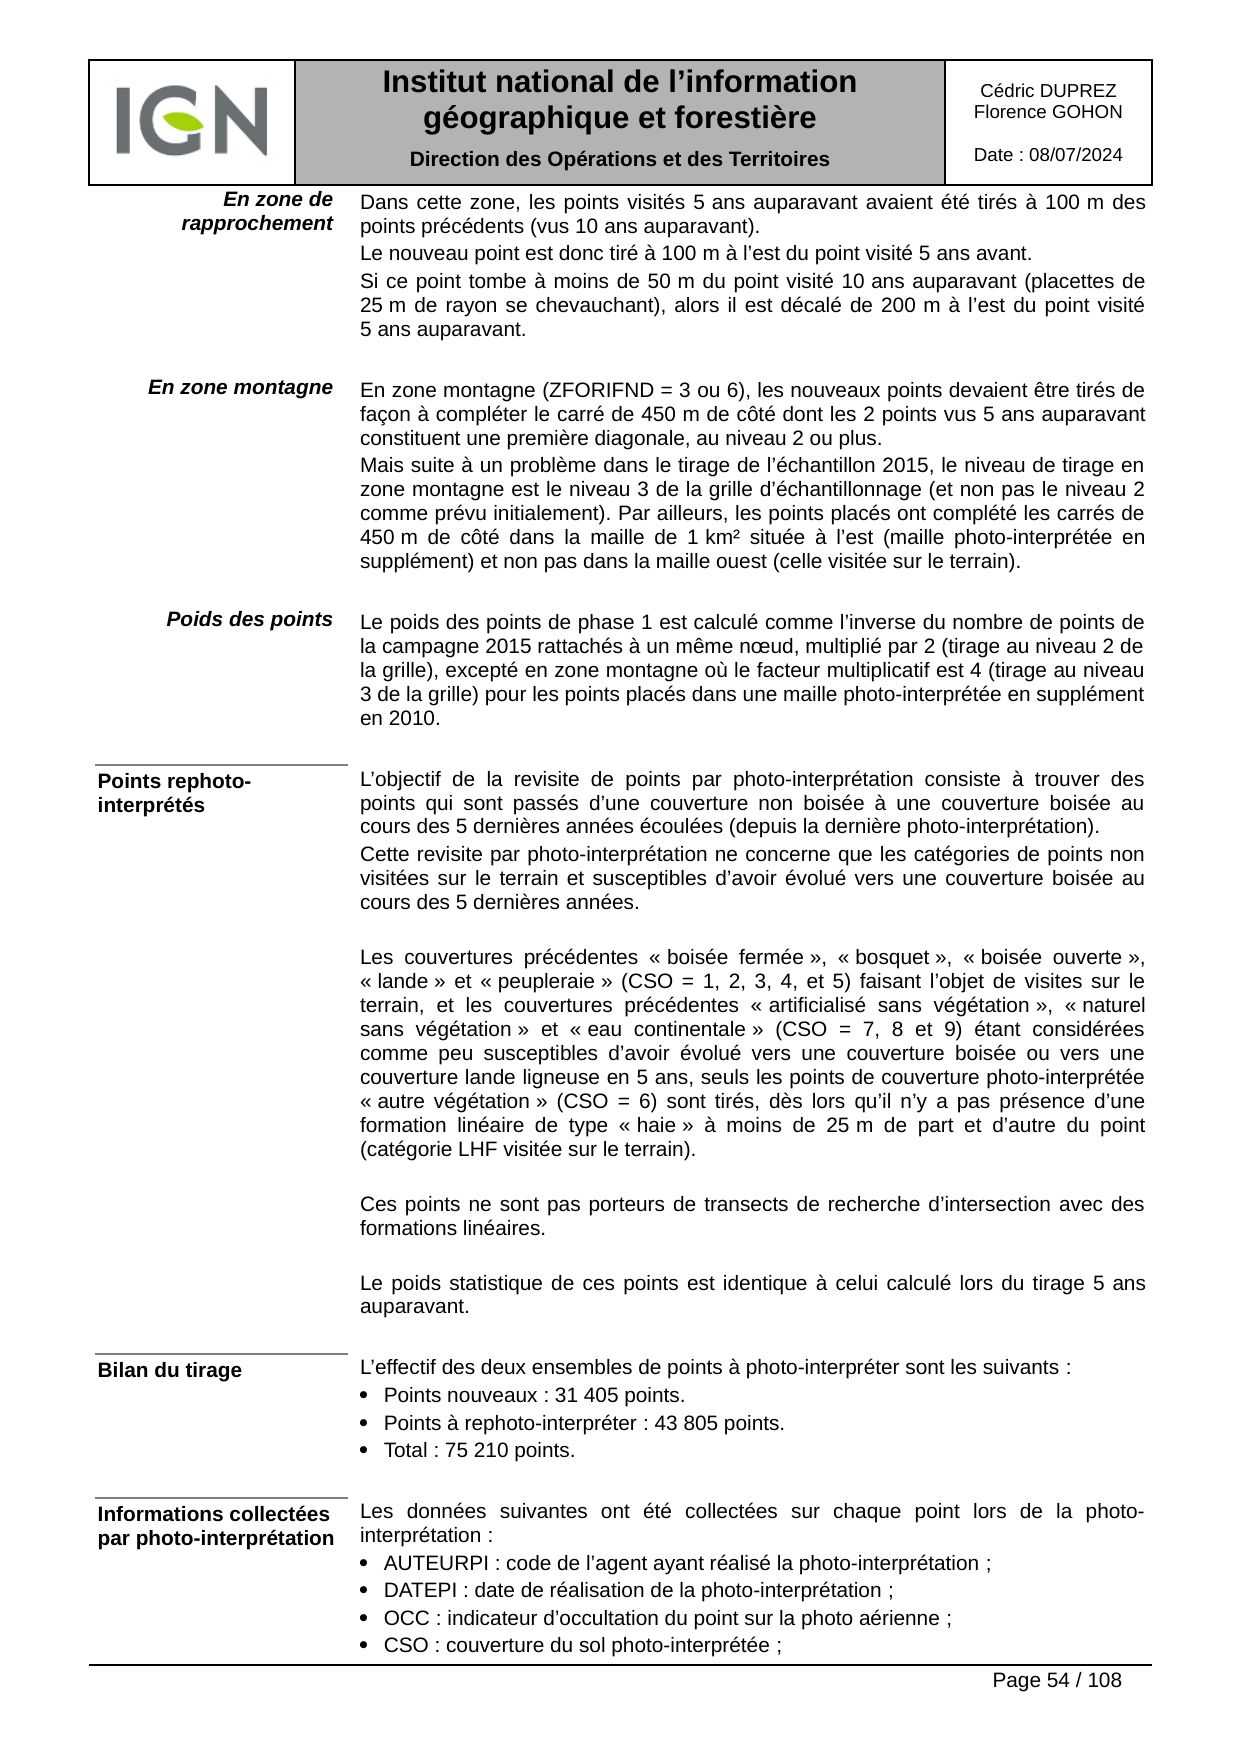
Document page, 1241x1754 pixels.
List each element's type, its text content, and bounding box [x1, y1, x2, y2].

table_cell Le poids des points de phase 1 est calculé comme l’inverse du nombre de points de la campagne 2015 rattachés à un même nœud, multiplié par 2 (tirage au niveau 2 de la grille), excepté en zone montagne où le facteur multiplicatif est 4 (tirage au niveau 3 de la grille) pour les points placés dans une maille photo-interprétée en supplément en 2010. [354, 606, 1152, 763]
table_cell Dans cette zone, les points visités 5 ans auparavant avaient été tirés à 100 m des points précédents (vus 10 ans auparavant). Le nouveau point est donc tiré à 100 m à l’est du point visité 5 ans avant. Si ce point tombe à moins de 50 m du point visité 10 ans auparavant (placettes de 25 m de rayon se chevauchant), alors il est décalé de 200 m à l’est du point visité 5 ans auparavant. [354, 186, 1152, 374]
picture [91, 62, 293, 180]
table_cell Points rephoto-interprétés [89, 763, 354, 1352]
table_cell L’effectif des deux ensembles de points à photo-interpréter sont les suivants : Points nouveaux : 31 405 points. Points à rephoto-interpréter : 43 805 points. Total : 75 210 points. [354, 1352, 1152, 1495]
table_cell En zone de rapprochement [89, 186, 354, 374]
table_cell Bilan du tirage [89, 1352, 354, 1495]
table_cell En zone montagne (ZFORIFND = 3 ou 6), les nouveaux points devaient être tirés de façon à compléter le carré de 450 m de côté dont les 2 points vus 5 ans auparavant constituent une première diagonale, au niveau 2 ou plus. Mais suite à un problème dans le tirage de l’échantillon 2015, le niveau de tirage en zone montagne est le niveau 3 de la grille d’échantillonnage (et non pas le niveau 2 comme prévu initialement). Par ailleurs, les points placés ont complété les carrés de 450 m de côté dans la maille de 1 km² située à l’est (maille photo-interprétée en supplément) et non pas dans la maille ouest (celle visitée sur le terrain). [354, 374, 1152, 606]
table_cell Informations collectées par photo-interprétation [89, 1495, 354, 1663]
table_cell En zone montagne [89, 374, 354, 606]
table_cell Poids des points [89, 606, 354, 763]
table_cell Les données suivantes ont été collectées sur chaque point lors de la photo-interprétation : AUTEURPI : code de l’agent ayant réalisé la photo-interprétation ; DATEPI : date de réalisation de la photo-interprétation ; OCC : indicateur d’occultation du point sur la photo aérienne ; CSO : couverture du sol photo-interprétée ; OBSCSO : observations sur la couverture du sol photo-interprétée ; UTO : utilisation du sol photo-interprétée ; TM : taille massif photo-interprétée. Les données suivantes ont été collectées sur chaque transect dès lors qu’il y avait une intersection avec une formation linéaire (haie arborée ou alignement d’arbres) : SL : numéro d’ordre d’intersection sur le transect ; DISTI : distance au centre du transect (négative vers l’ouest, positive vers l’est) ; REPI : facteur de répétition de la formation linéaire ; FLI : indicateur de formation linéaire inventoriée ; TLHF1 : type de formation linéaire ; XI : abscisse de l’intersection (en Lambert 2 étendu) ; YI : ordonnée de l’intersection (en Lambert 2 étendu). [354, 1495, 1152, 1663]
table_cell L’objectif de la revisite de points par photo-interprétation consiste à trouver des points qui sont passés d’une couverture non boisée à une couverture boisée au cours des 5 dernières années écoulées (depuis la dernière photo-interprétation). Cette revisite par photo-interprétation ne concerne que les catégories de points non visitées sur le terrain et susceptibles d’avoir évolué vers une couverture boisée au cours des 5 dernières années. Les couvertures précédentes « boisée fermée », « bosquet », « boisée ouverte », « lande » et « peupleraie » (CSO = 1, 2, 3, 4, et 5) faisant l’objet de visites sur le terrain, et les couvertures précédentes « artificialisé sans végétation », « naturel sans végétation » et « eau continentale » (CSO = 7, 8 et 9) étant considérées comme peu susceptibles d’avoir évolué vers une couverture boisée ou vers une couverture lande ligneuse en 5 ans, seuls les points de couverture photo-interprétée « autre végétation » (CSO = 6) sont tirés, dès lors qu’il n’y a pas présence d’une formation linéaire de type « haie » à moins de 25 m de part et d’autre du point (catégorie LHF visitée sur le terrain). Ces points ne sont pas porteurs de transects de recherche d’intersection avec des formations linéaires. Le poids statistique de ces points est identique à celui calculé lors du tirage 5 ans auparavant. [354, 763, 1152, 1352]
